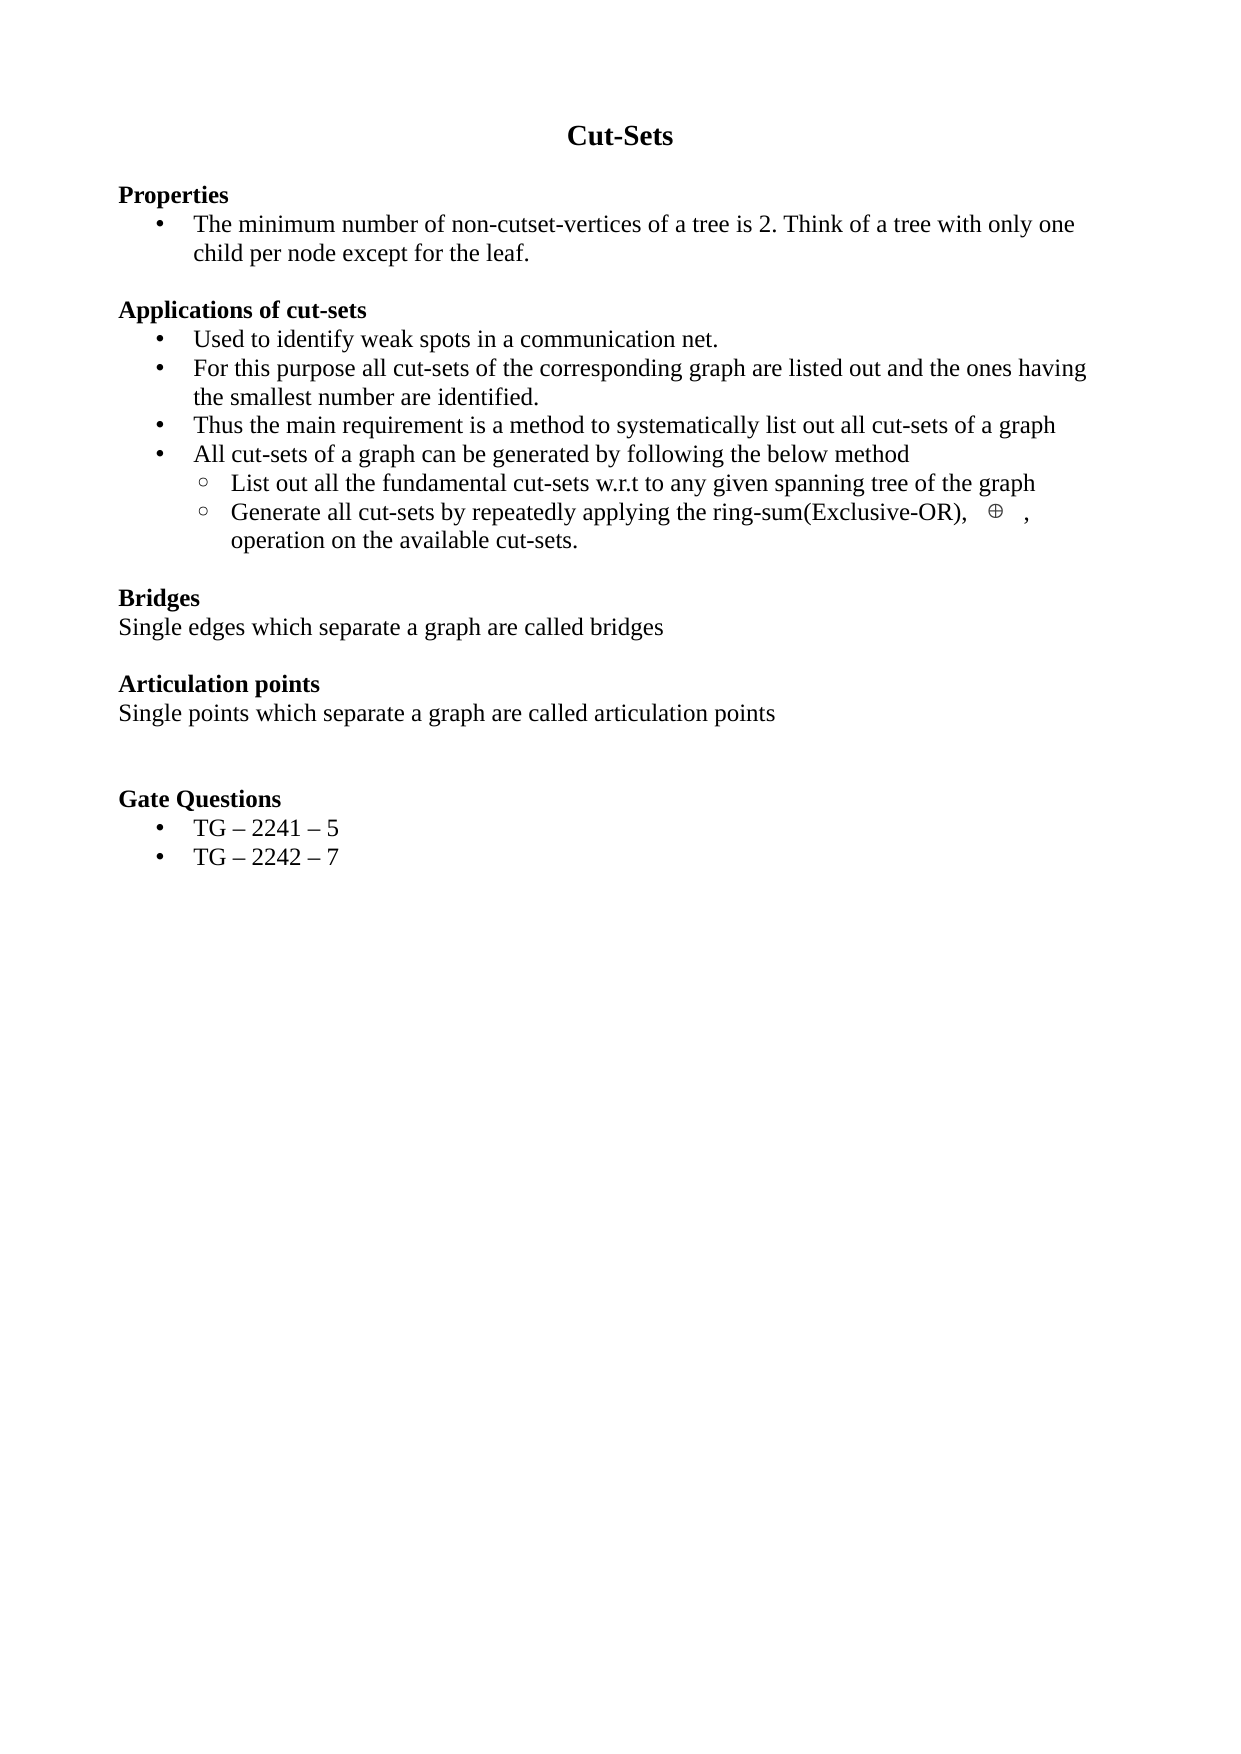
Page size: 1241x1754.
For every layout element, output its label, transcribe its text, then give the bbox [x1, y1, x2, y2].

text Gate Questions [118, 784, 1122, 813]
text Cut-Sets [118, 118, 1122, 152]
list Generate all cut-sets by repeatedly applying the ring-sum(Exclusive-OR),, operation on the available cut-sets. [193, 497, 1122, 554]
list Thus the main requirement is a method to systematically list out all cut-sets of a graph [156, 410, 1122, 439]
list TG – 2242 – 7 [156, 842, 1122, 870]
list Used to identify weak spots in a communication net. [156, 324, 1122, 353]
text Articulation points [118, 669, 1122, 698]
list The minimum number of non-cutset-vertices of a tree is 2. Think of a tree with only one child per node except for the leaf. [156, 209, 1122, 267]
list All cut-sets of a graph can be generated by following the below method [156, 439, 1122, 468]
text Bridges [118, 583, 1122, 612]
text Properties [118, 180, 1122, 209]
text Applications of cut-sets [118, 295, 1122, 324]
list TG – 2241 – 5 [156, 813, 1122, 842]
list List out all the fundamental cut-sets w.r.t to any given spanning tree of the graph [193, 468, 1122, 497]
list For this purpose all cut-sets of the corresponding graph are listed out and the ones having the smallest number are identified. [156, 353, 1122, 410]
text Single edges which separate a graph are called bridges [118, 612, 1122, 640]
text Single points which separate a graph are called articulation points [118, 698, 1122, 727]
